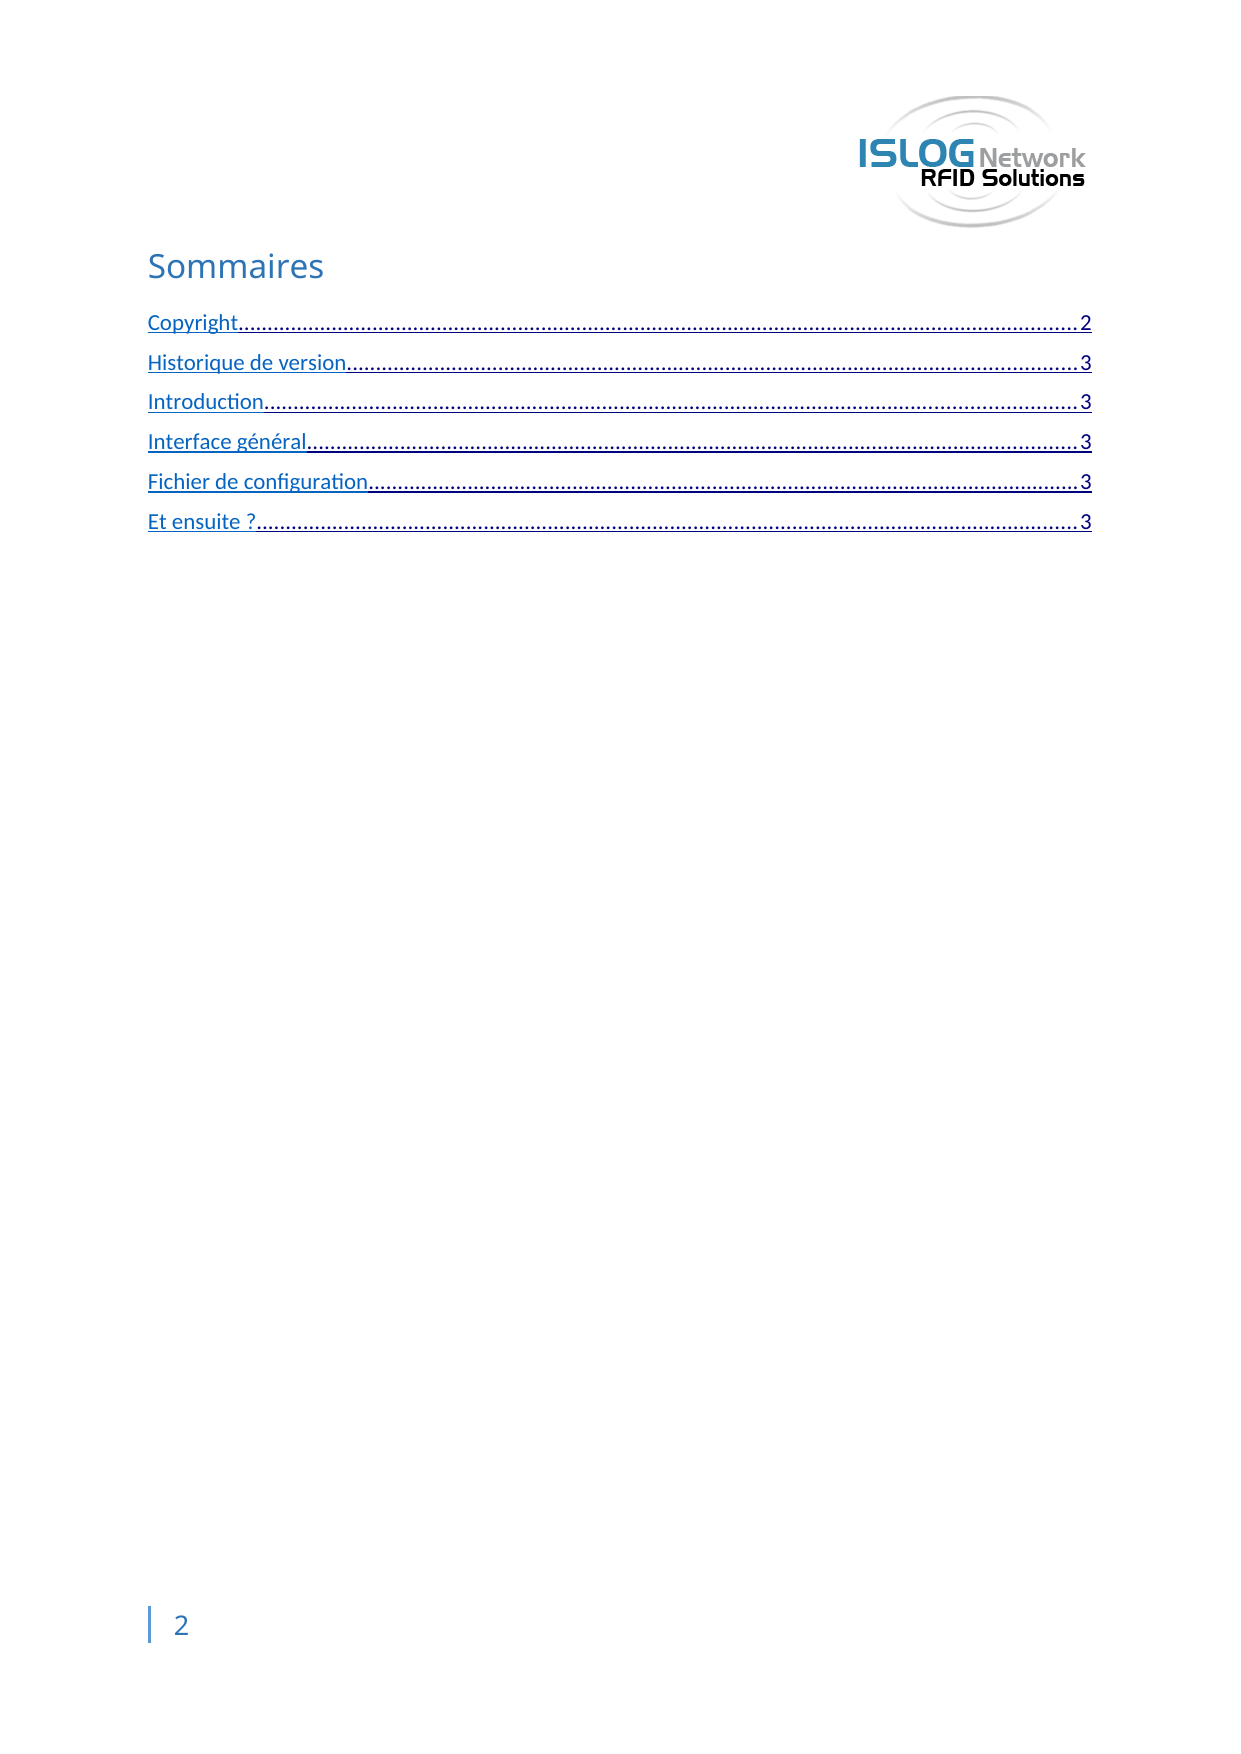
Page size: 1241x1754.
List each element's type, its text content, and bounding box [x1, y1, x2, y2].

subtitle Sommaires [148, 243, 1093, 288]
text Fichier de configuration 3 [148, 467, 1093, 495]
text Et ensuite ? 3 [148, 507, 1093, 535]
text Historique de version 3 [148, 348, 1093, 376]
text Interface général 3 [148, 427, 1093, 455]
text Introduction 3 [148, 387, 1093, 415]
text Copyright 2 [148, 308, 1093, 336]
